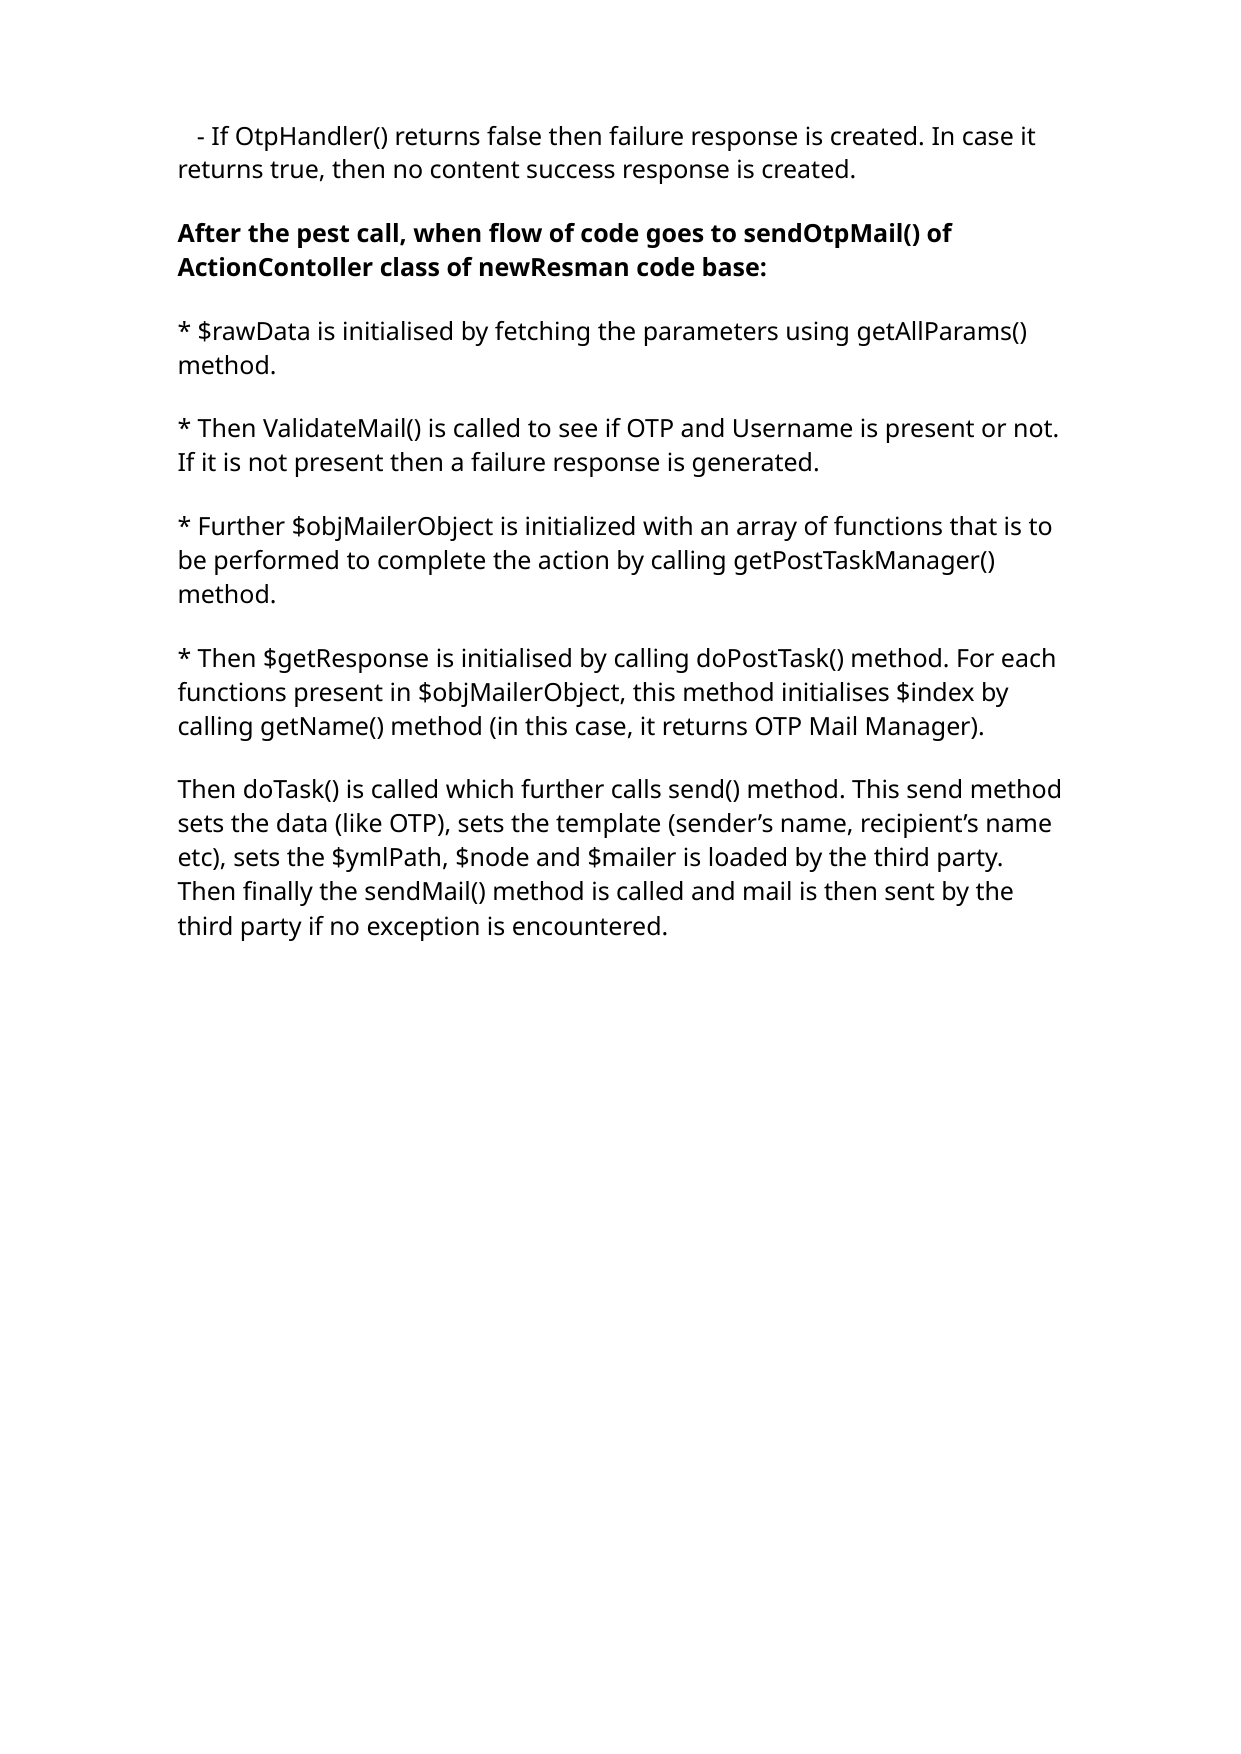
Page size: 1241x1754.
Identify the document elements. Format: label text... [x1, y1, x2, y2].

text * Then ValidateMail() is called to see if OTP and Username is present or not. If it is not present then a failure response is generated. [177, 411, 1063, 479]
text * Further $objMailerObject is initialized with an array of functions that is to be performed to complete the action by calling getPostTaskManager() method. [177, 508, 1063, 611]
text * Then $getResponse is initialised by calling doPostTask() method. For each functions present in $objMailerObject, this method initialises $index by calling getName() method (in this case, it returns OTP Mail Manager). [177, 640, 1063, 742]
text - If OtpHandler() returns false then failure response is created. In case it returns true, then no content success response is created. [177, 118, 1063, 186]
text Then doTask() is called which further calls send() method. This send method sets the data (like OTP), sets the template (sender’s name, recipient’s name etc), sets the $ymlPath, $node and $mailer is loaded by the third party. Then finally the sendMail() method is called and mail is then sent by the third party if no exception is encountered. [177, 772, 1063, 942]
text * $rawData is initialised by fetching the parameters using getAllParams() method. [177, 313, 1063, 381]
text After the pest call, when flow of code goes to sendOtpMail() of ActionContoller class of newResman code base: [177, 216, 1063, 284]
